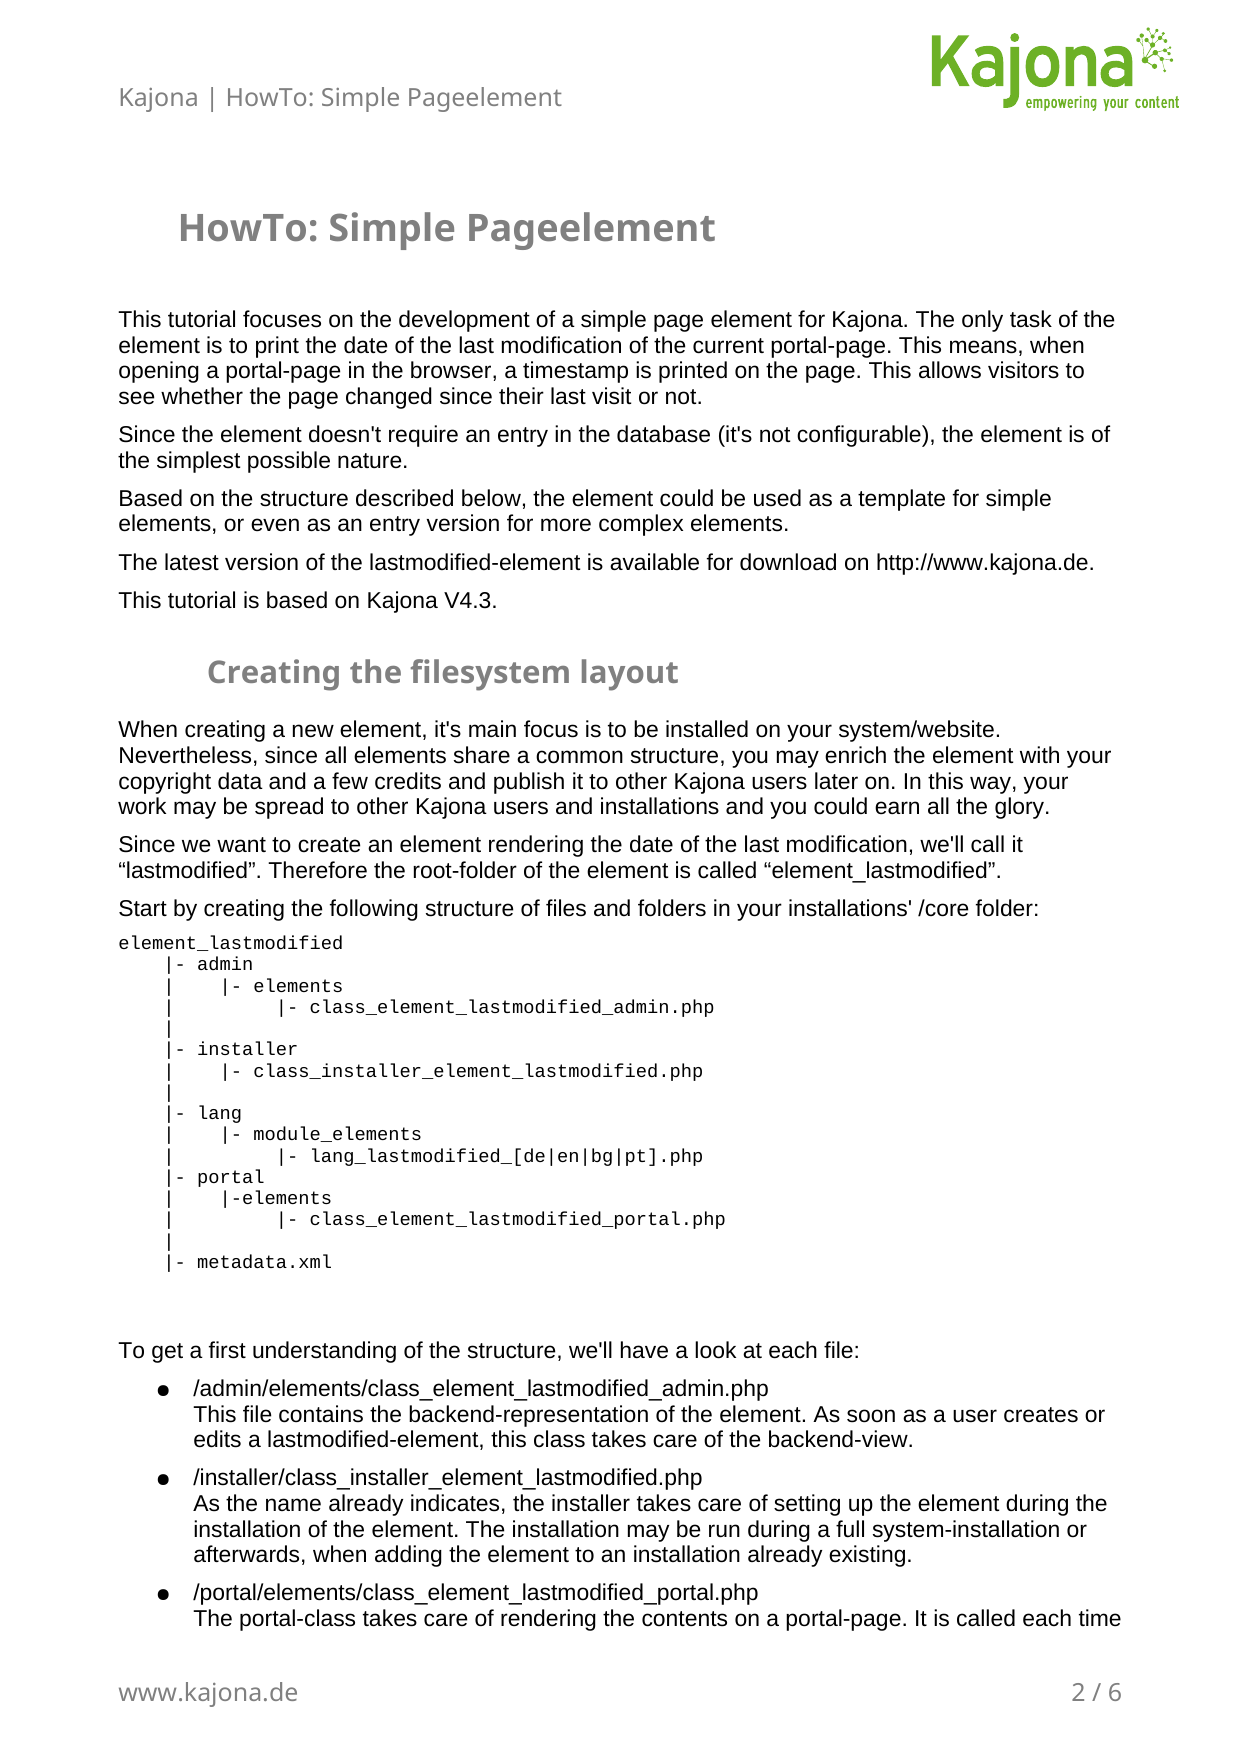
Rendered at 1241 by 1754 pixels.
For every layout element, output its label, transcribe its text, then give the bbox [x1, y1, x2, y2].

text Since we want to create an element rendering the date of the last modification, we'll call it “lastmodified”. Therefore the root-folder of the element is called “element_lastmodified”. [118, 832, 1122, 883]
text element_lastmodified |- admin | |- elements | |- class_element_lastmodified_admin.php | |- installer | |- class_installer_element_lastmodified.php | |- lang | |- module_elements | |- lang_lastmodified_[de|en|bg|pt].php |- portal | |-elements | |- class_element_lastmodified_portal.php | |- metadata.xml [118, 934, 1122, 1325]
text The latest version of the lastmodified-element is available for download on http://www.kajona.de. [118, 549, 1122, 575]
text Start by creating the following structure of files and folders in your installations' /core folder: [118, 896, 1122, 921]
text To get a first understanding of the structure, we'll have a look at each file: [118, 1337, 1122, 1363]
list /portal/elements/class_element_lastmodified_portal.php The portal-class takes care of rendering the contents on a portal-page. It is called each time [156, 1580, 1122, 1631]
list /installer/class_installer_element_lastmodified.php As the name already indicates, the installer takes care of setting up the element during the installation of the element. The installation may be run during a full system-installation or afterwards, when adding the element to an installation already existing. [156, 1465, 1122, 1567]
text Since the element doesn't require an entry in the database (it's not configurable), the element is of the simplest possible nature. [118, 422, 1122, 473]
text This tutorial is based on Kajona V4.3. [118, 587, 1122, 613]
text Based on the structure described below, the element could be used as a template for simple elements, or even as an entry version for more complex elements. [118, 486, 1122, 537]
subtitle HowTo: Simple Pageelement [118, 201, 1122, 253]
list /admin/elements/class_element_lastmodified_admin.php This file contains the backend-representation of the element. As soon as a user creates or edits a lastmodified-element, this class takes care of the backend-view. [156, 1376, 1122, 1452]
subtitle Creating the filesystem layout [118, 650, 1122, 693]
text This tutorial focuses on the development of a simple page element for Kajona. The only task of the element is to print the date of the last modification of the current portal-page. This means, when opening a portal-page in the browser, a timestamp is printed on the page. This allows visitors to see whether the page changed since their last visit or not. [118, 307, 1122, 409]
text When creating a new element, it's main focus is to be installed on your system/website. Nevertheless, since all elements share a common structure, you may enrich the element with your copyright data and a few credits and publish it to other Kajona users later on. In this way, your work may be spread to other Kajona users and installations and you could earn all the glory. [118, 717, 1122, 819]
